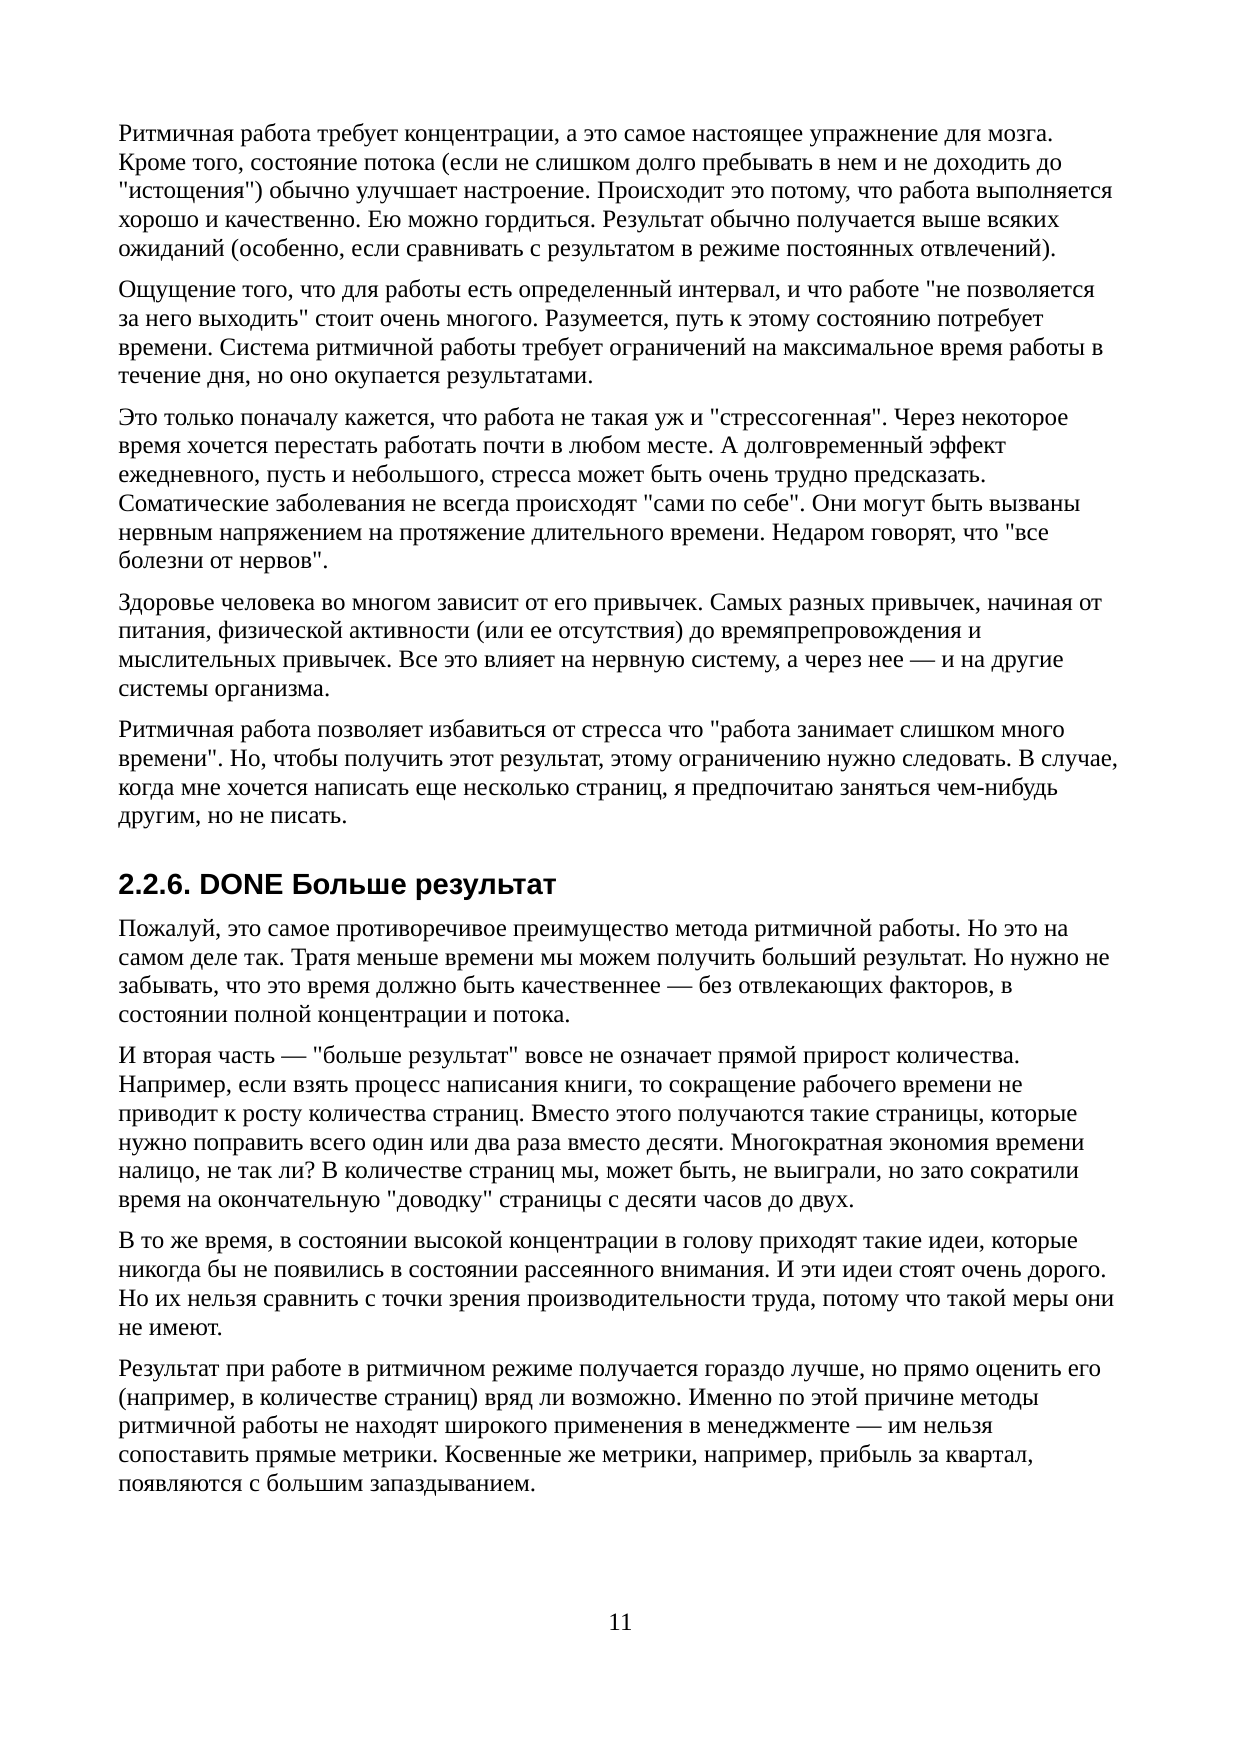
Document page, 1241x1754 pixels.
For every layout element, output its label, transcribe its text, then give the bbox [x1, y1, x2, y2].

text Результат при работе в ритмичном режиме получается гораздо лучше, но прямо оценить его (например, в количестве страниц) вряд ли возможно. Именно по этой причине методы ритмичной работы не находят широкого применения в менеджменте — им нельзя сопоставить прямые метрики. Косвенные же метрики, например, прибыль за квартал, появляются с большим запаздыванием. [118, 1353, 1122, 1497]
text И вторая часть — "больше результат" вовсе не означает прямой прирост количества. Например, если взять процесс написания книги, то сокращение рабочего времени не приводит к росту количества страниц. Вместо этого получаются такие страницы, которые нужно поправить всего один или два раза вместо десяти. Многократная экономия времени налицо, не так ли? В количестве страниц мы, может быть, не выиграли, но зато сократили время на окончательную "доводку" страницы с десяти часов до двух. [118, 1040, 1122, 1213]
text Ритмичная работа требует концентрации, а это самое настоящее упражнение для мозга. Кроме того, состояние потока (если не слишком долго пребывать в нем и не доходить до "истощения") обычно улучшает настроение. Происходит это потому, что работа выполняется хорошо и качественно. Ею можно гордиться. Результат обычно получается выше всяких ожиданий (особенно, если сравнивать с результатом в режиме постоянных отвлечений). [118, 118, 1122, 262]
subtitle DONE Больше результат [118, 867, 1122, 900]
text Это только поначалу кажется, что работа не такая уж и "стрессогенная". Через некоторое время хочется перестать работать почти в любом месте. А долговременный эффект ежедневного, пусть и небольшого, стресса может быть очень трудно предсказать. Соматические заболевания не всегда происходят "сами по себе". Они могут быть вызваны нервным напряжением на протяжение длительного времени. Недаром говорят, что "все болезни от нервов". [118, 402, 1122, 574]
text Ощущение того, что для работы есть определенный интервал, и что работе "не позволяется за него выходить" стоит очень многого. Разумеется, путь к этому состоянию потребует времени. Система ритмичной работы требует ограничений на максимальное время работы в течение дня, но оно окупается результатами. [118, 274, 1122, 389]
text Ритмичная работа позволяет избавиться от стресса что "работа занимает слишком много времени". Но, чтобы получить этот результат, этому ограничению нужно следовать. В случае, когда мне хочется написать еще несколько страниц, я предпочитаю заняться чем-нибудь другим, но не писать. [118, 714, 1122, 829]
text Здоровье человека во многом зависит от его привычек. Самых разных привычек, начиная от питания, физической активности (или ее отсутствия) до времяпрепровождения и мыслительных привычек. Все это влияет на нервную систему, а через нее — и на другие системы организма. [118, 587, 1122, 702]
text Пожалуй, это самое противоречивое преимущество метода ритмичной работы. Но это на самом деле так. Тратя меньше времени мы можем получить больший результат. Но нужно не забывать, что это время должно быть качественнее — без отвлекающих факторов, в состоянии полной концентрации и потока. [118, 913, 1122, 1028]
text В то же время, в состоянии высокой концентрации в голову приходят такие идеи, которые никогда бы не появились в состоянии рассеянного внимания. И эти идеи стоят очень дорого. Но их нельзя сравнить с точки зрения производительности труда, потому что такой меры они не имеют. [118, 1225, 1122, 1340]
